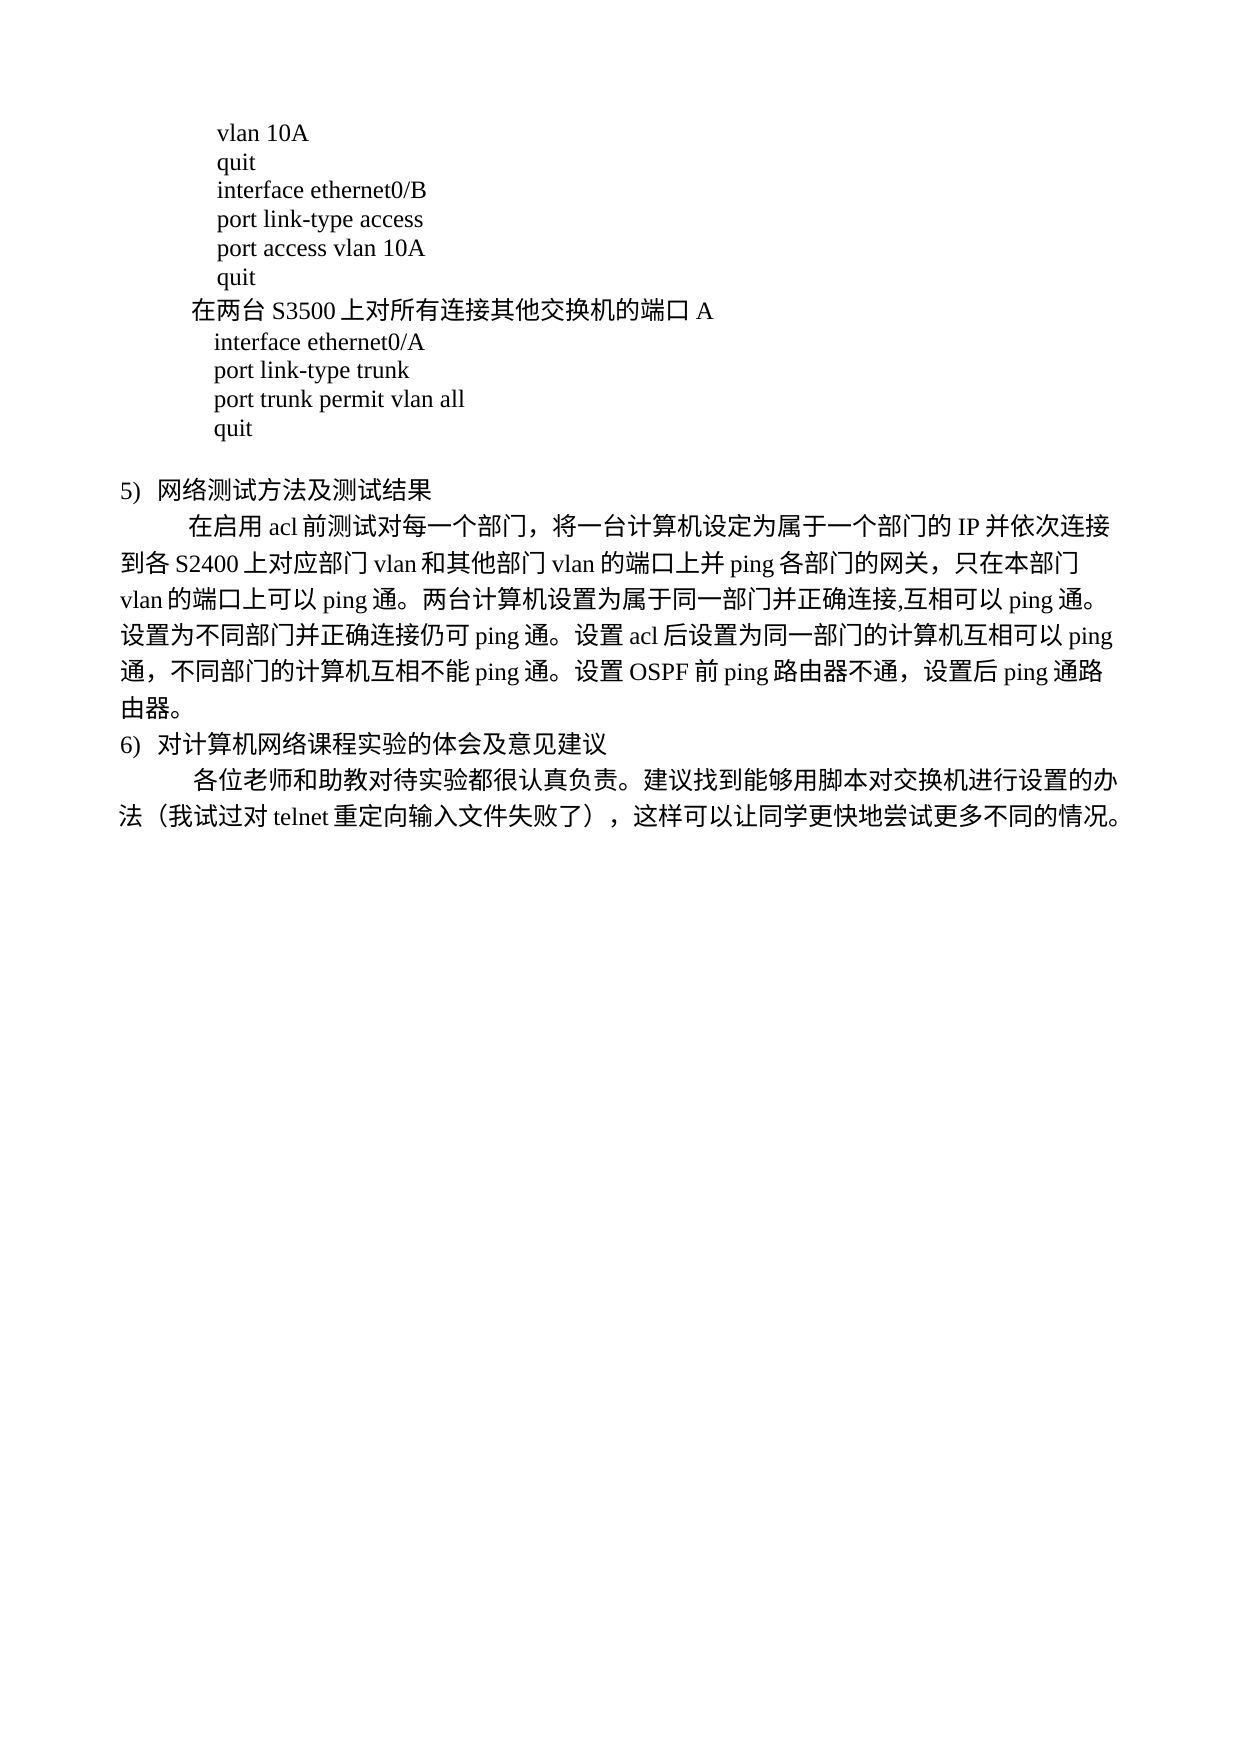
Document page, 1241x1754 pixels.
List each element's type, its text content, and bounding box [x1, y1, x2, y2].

list 各位老师和助教对待实验都很认真负责。建议找到能够用脚本对交换机进行设置的办法（我试过对telnet重定向输入文件失败了），这样可以让同学更快地尝试更多不同的情况。 [118, 761, 1122, 833]
list interface ethernet0/A port link-type trunk port trunk permit vlan all quit [213, 327, 1122, 442]
list port link-type access [217, 204, 1122, 233]
list 在两台S3500上对所有连接其他交换机的端口A [192, 291, 1122, 327]
list port access vlan 10A [217, 233, 1122, 262]
list interface ethernet0/B [217, 176, 1122, 204]
list quit [217, 262, 1122, 291]
list quit [217, 147, 1122, 176]
list vlan 10A [217, 118, 1122, 147]
list 在启用acl前测试对每一个部门，将一台计算机设定为属于一个部门的IP并依次连接到各S2400上对应部门vlan和其他部门vlan的端口上并ping各部门的网关，只在本部门vlan的端口上可以ping通。两台计算机设置为属于同一部门并正确连接,互相可以ping通。设置为不同部门并正确连接仍可ping通。设置acl后设置为同一部门的计算机互相可以ping通，不同部门的计算机互相不能ping通。设置OSPF前ping路由器不通，设置后ping通路由器。 [120, 507, 1122, 724]
list 网络测试方法及测试结果 [120, 471, 1122, 507]
list 对计算机网络课程实验的体会及意见建议 [120, 724, 1122, 761]
